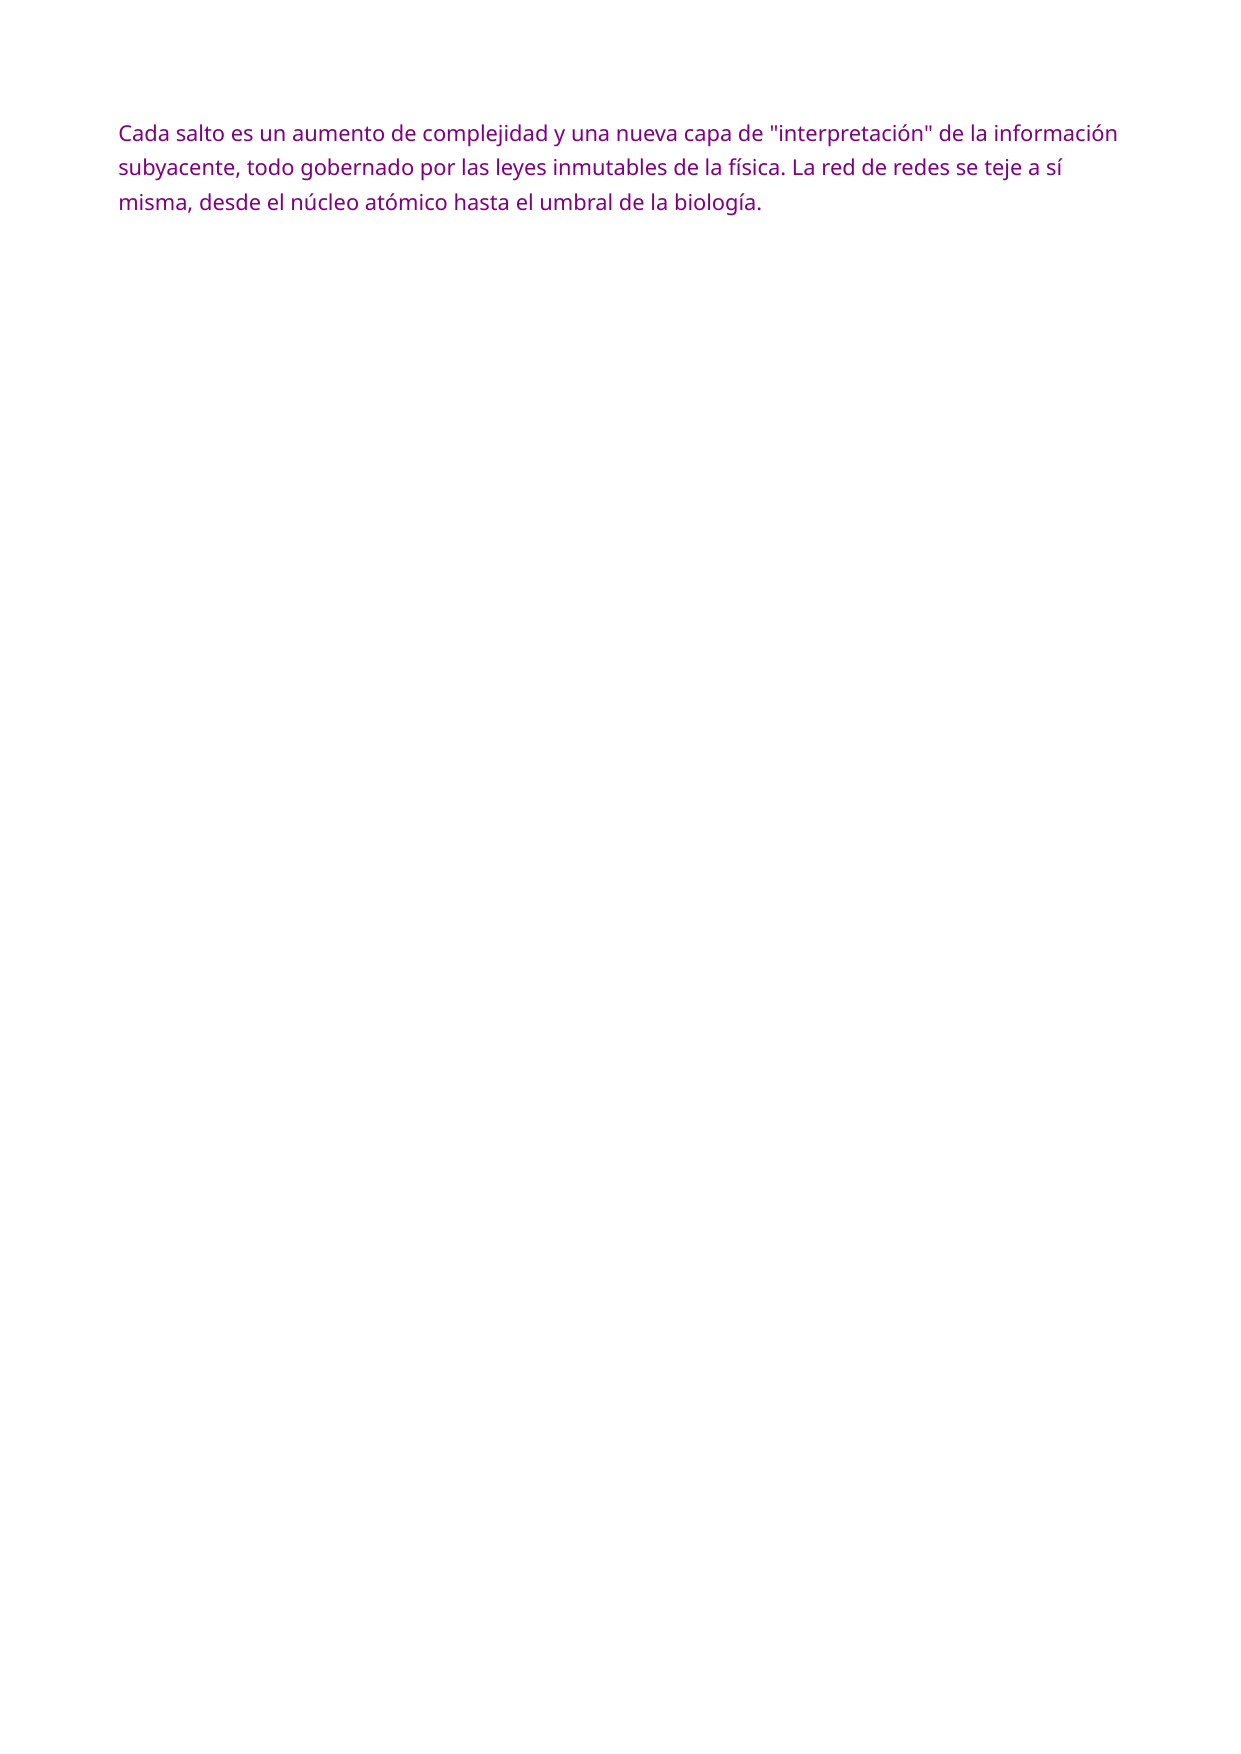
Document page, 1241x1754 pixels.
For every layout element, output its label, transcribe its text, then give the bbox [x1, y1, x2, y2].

text Cada salto es un aumento de complejidad y una nueva capa de "interpretación" de la información subyacente, todo gobernado por las leyes inmutables de la física. La red de redes se teje a sí misma, desde el núcleo atómico hasta el umbral de la biología. [118, 118, 1122, 216]
